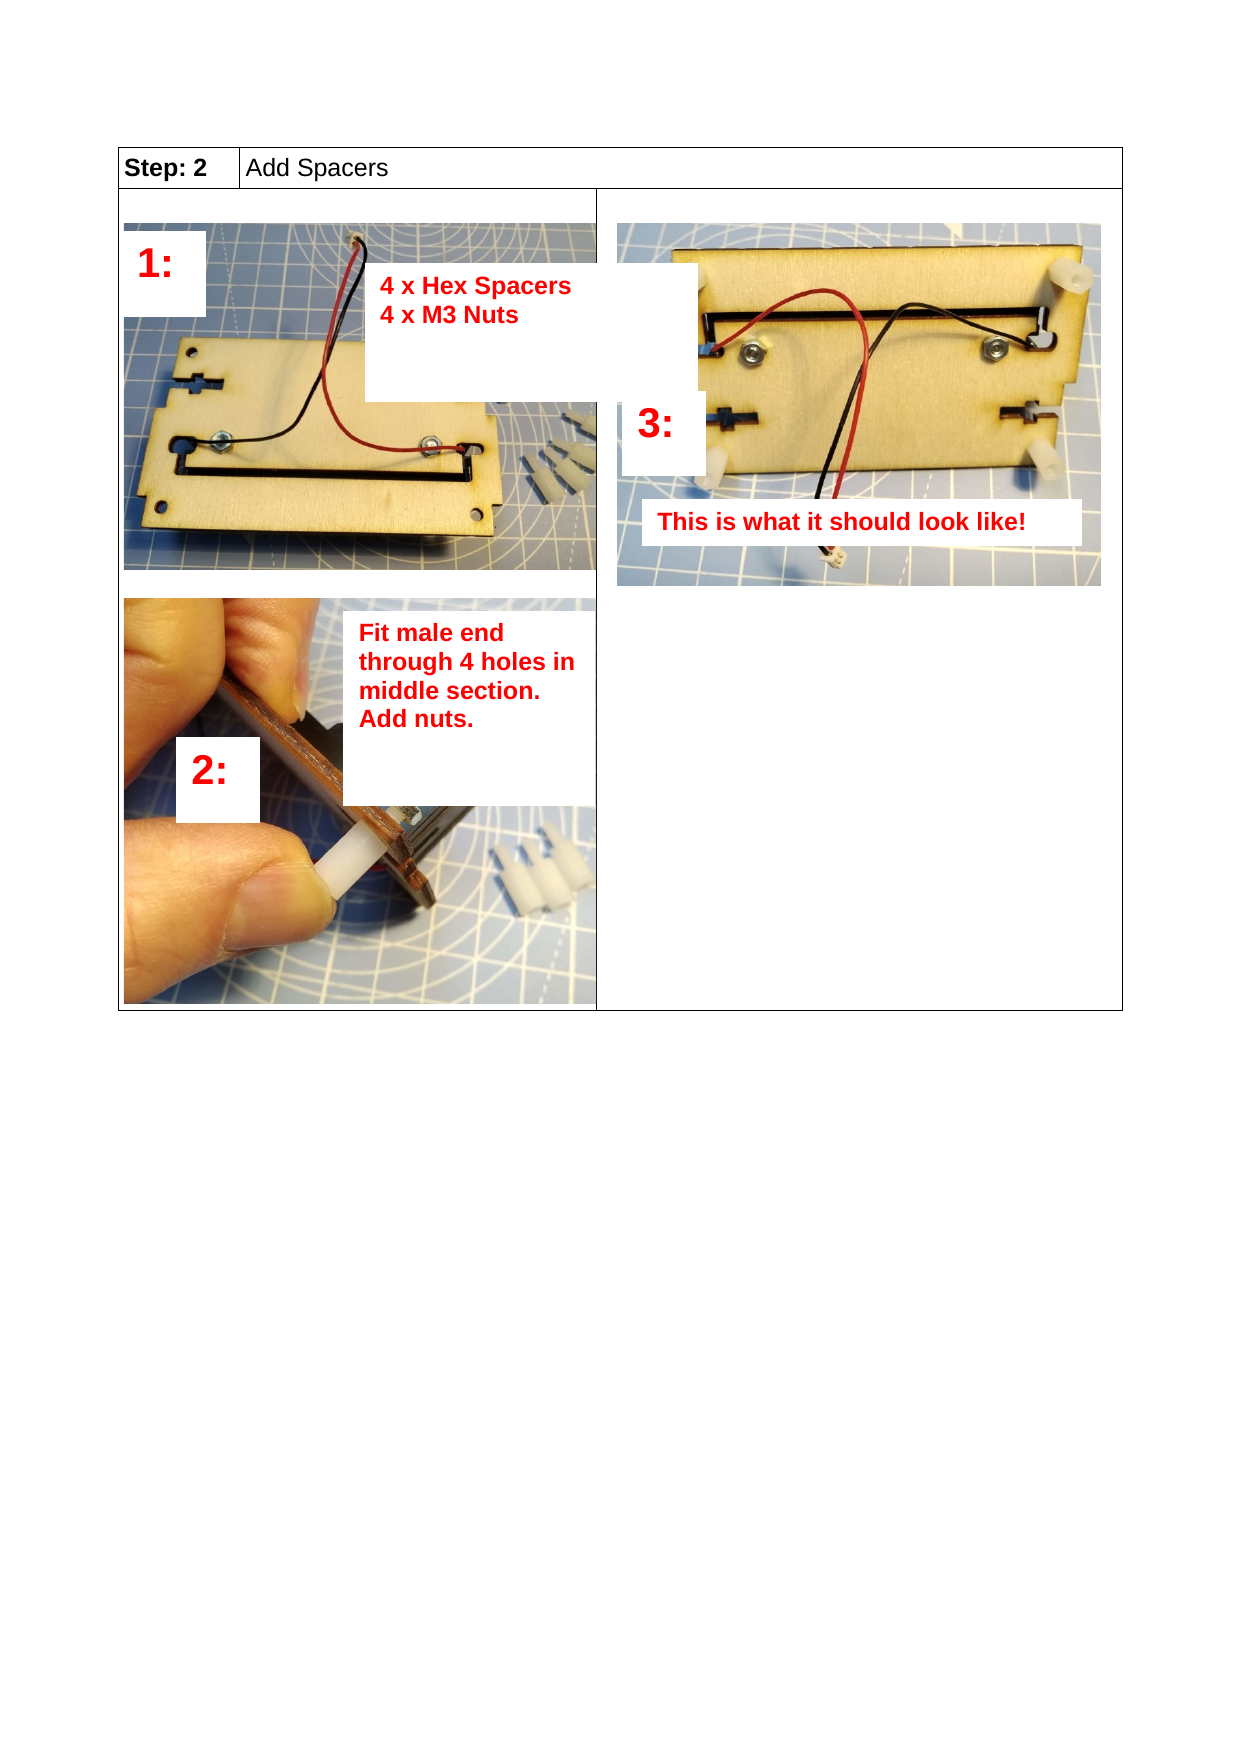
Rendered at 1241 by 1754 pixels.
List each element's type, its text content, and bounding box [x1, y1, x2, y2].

table_cell [622, 391, 706, 476]
table_cell [344, 611, 595, 806]
table_header Step: 2 [119, 148, 239, 188]
table_cell [597, 189, 1122, 1009]
table_cell [119, 189, 596, 1009]
table_header Add Spacers [240, 148, 1122, 188]
table_cell [642, 499, 1082, 546]
table_cell [365, 263, 698, 402]
table_cell [176, 738, 260, 823]
